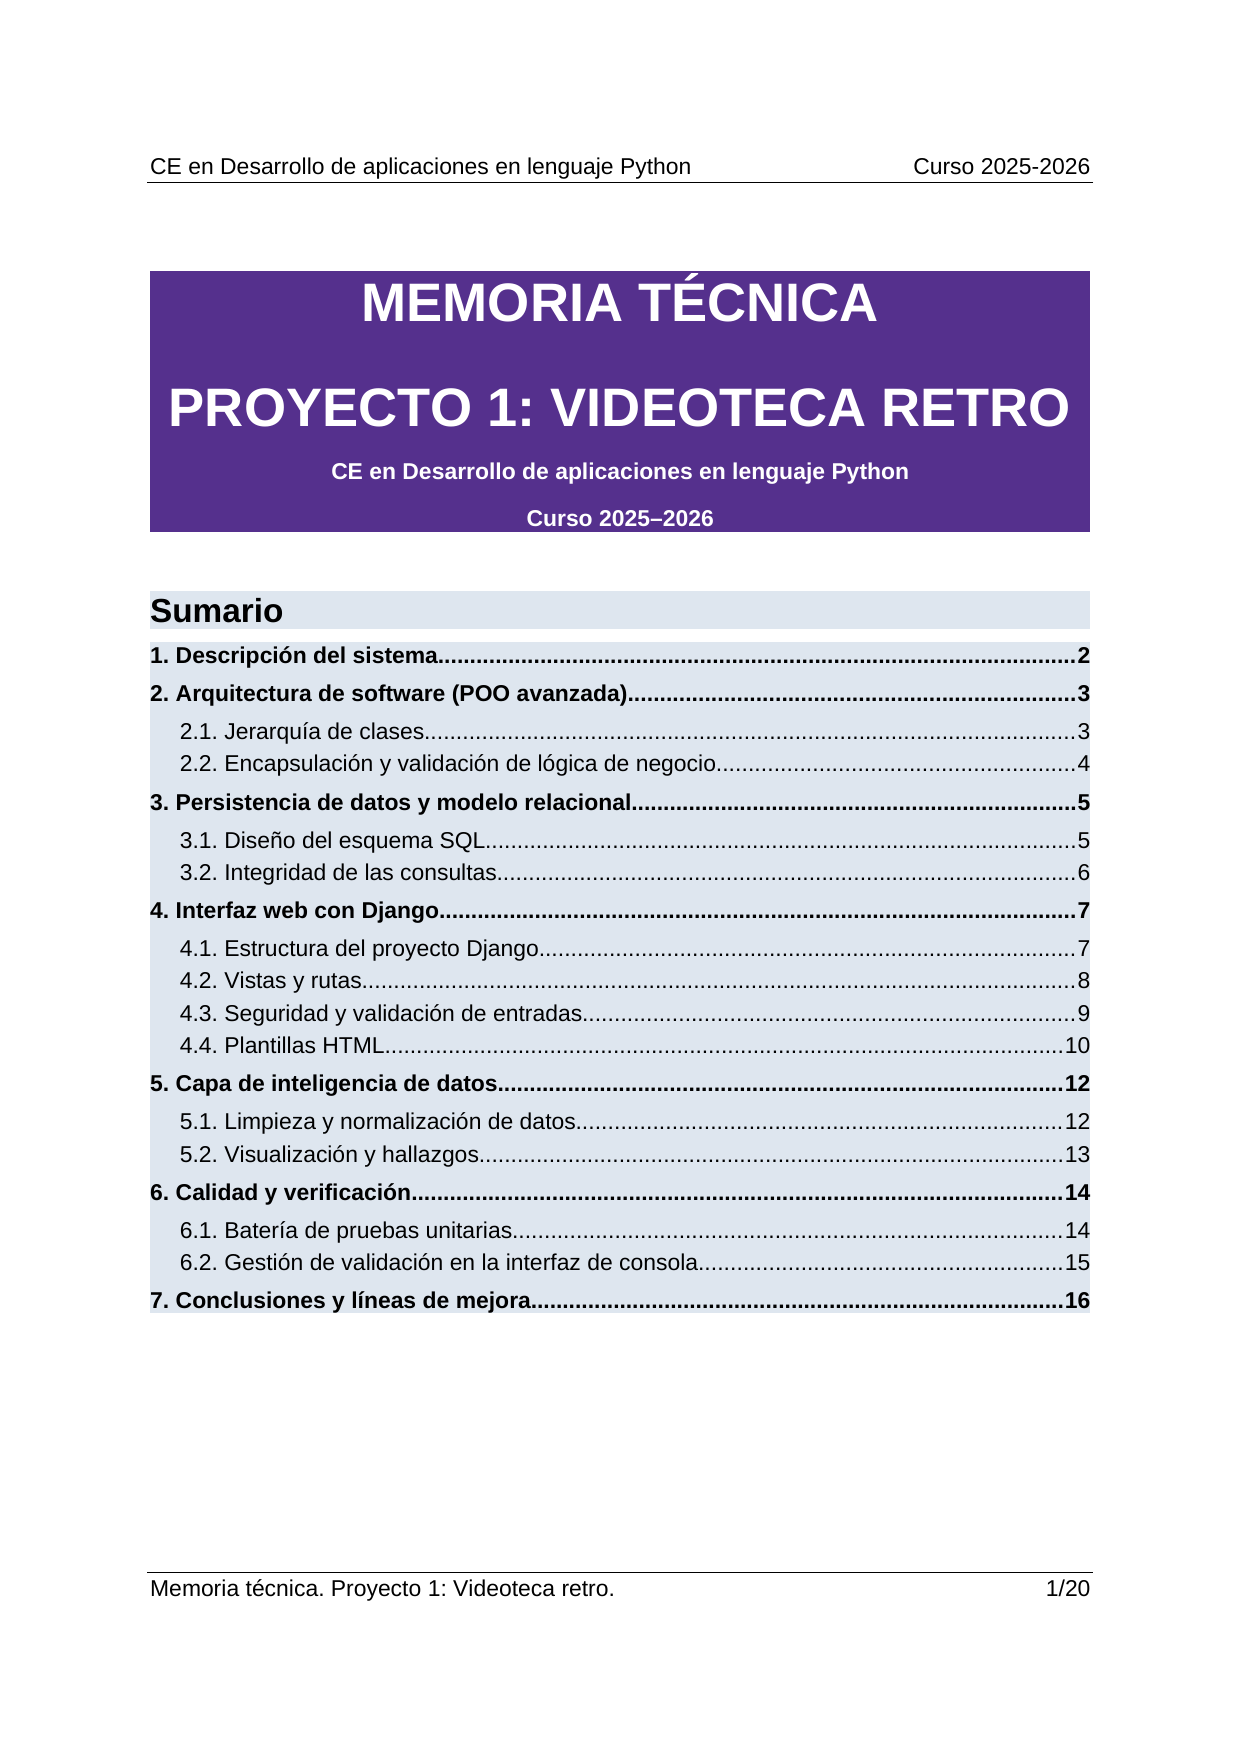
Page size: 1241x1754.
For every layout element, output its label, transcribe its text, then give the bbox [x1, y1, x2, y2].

text 2. Arquitectura de software (POO avanzada) 3 [150, 680, 1090, 706]
text Curso 2025–2026 [150, 505, 1090, 532]
text 4.2. Vistas y rutas 8 [179, 967, 1090, 994]
text 4. Interfaz web con Django 7 [150, 897, 1090, 923]
text MEMORIA TÉCNICA [150, 271, 1090, 333]
text 6.1. Batería de pruebas unitarias 14 [179, 1217, 1090, 1243]
text 4.1. Estructura del proyecto Django 7 [179, 935, 1090, 961]
text PROYECTO 1: VIDEOTECA RETRO [150, 375, 1090, 437]
text 5.1. Limpieza y normalización de datos 12 [179, 1108, 1090, 1134]
text 5.2. Visualización y hallazgos 13 [179, 1141, 1090, 1167]
text 7. Conclusiones y líneas de mejora 16 [150, 1287, 1090, 1313]
text 2.1. Jerarquía de clases 3 [179, 718, 1090, 744]
text 3. Persistencia de datos y modelo relacional 5 [150, 788, 1090, 815]
text 6.2. Gestión de validación en la interfaz de consola 15 [179, 1249, 1090, 1275]
text 2.2. Encapsulación y validación de lógica de negocio 4 [179, 750, 1090, 777]
text 4.3. Seguridad y validación de entradas 9 [179, 1000, 1090, 1026]
text 5. Capa de inteligencia de datos 12 [150, 1070, 1090, 1096]
text 4.4. Plantillas HTML 10 [179, 1032, 1090, 1058]
text 6. Calidad y verificación 14 [150, 1179, 1090, 1205]
text 1. Descripción del sistema 2 [150, 642, 1090, 668]
text CE en Desarrollo de aplicaciones en lenguaje Python [150, 458, 1090, 484]
text 3.2. Integridad de las consultas 6 [179, 859, 1090, 885]
subtitle Sumario [150, 591, 1090, 629]
text 3.1. Diseño del esquema SQL 5 [179, 827, 1090, 853]
